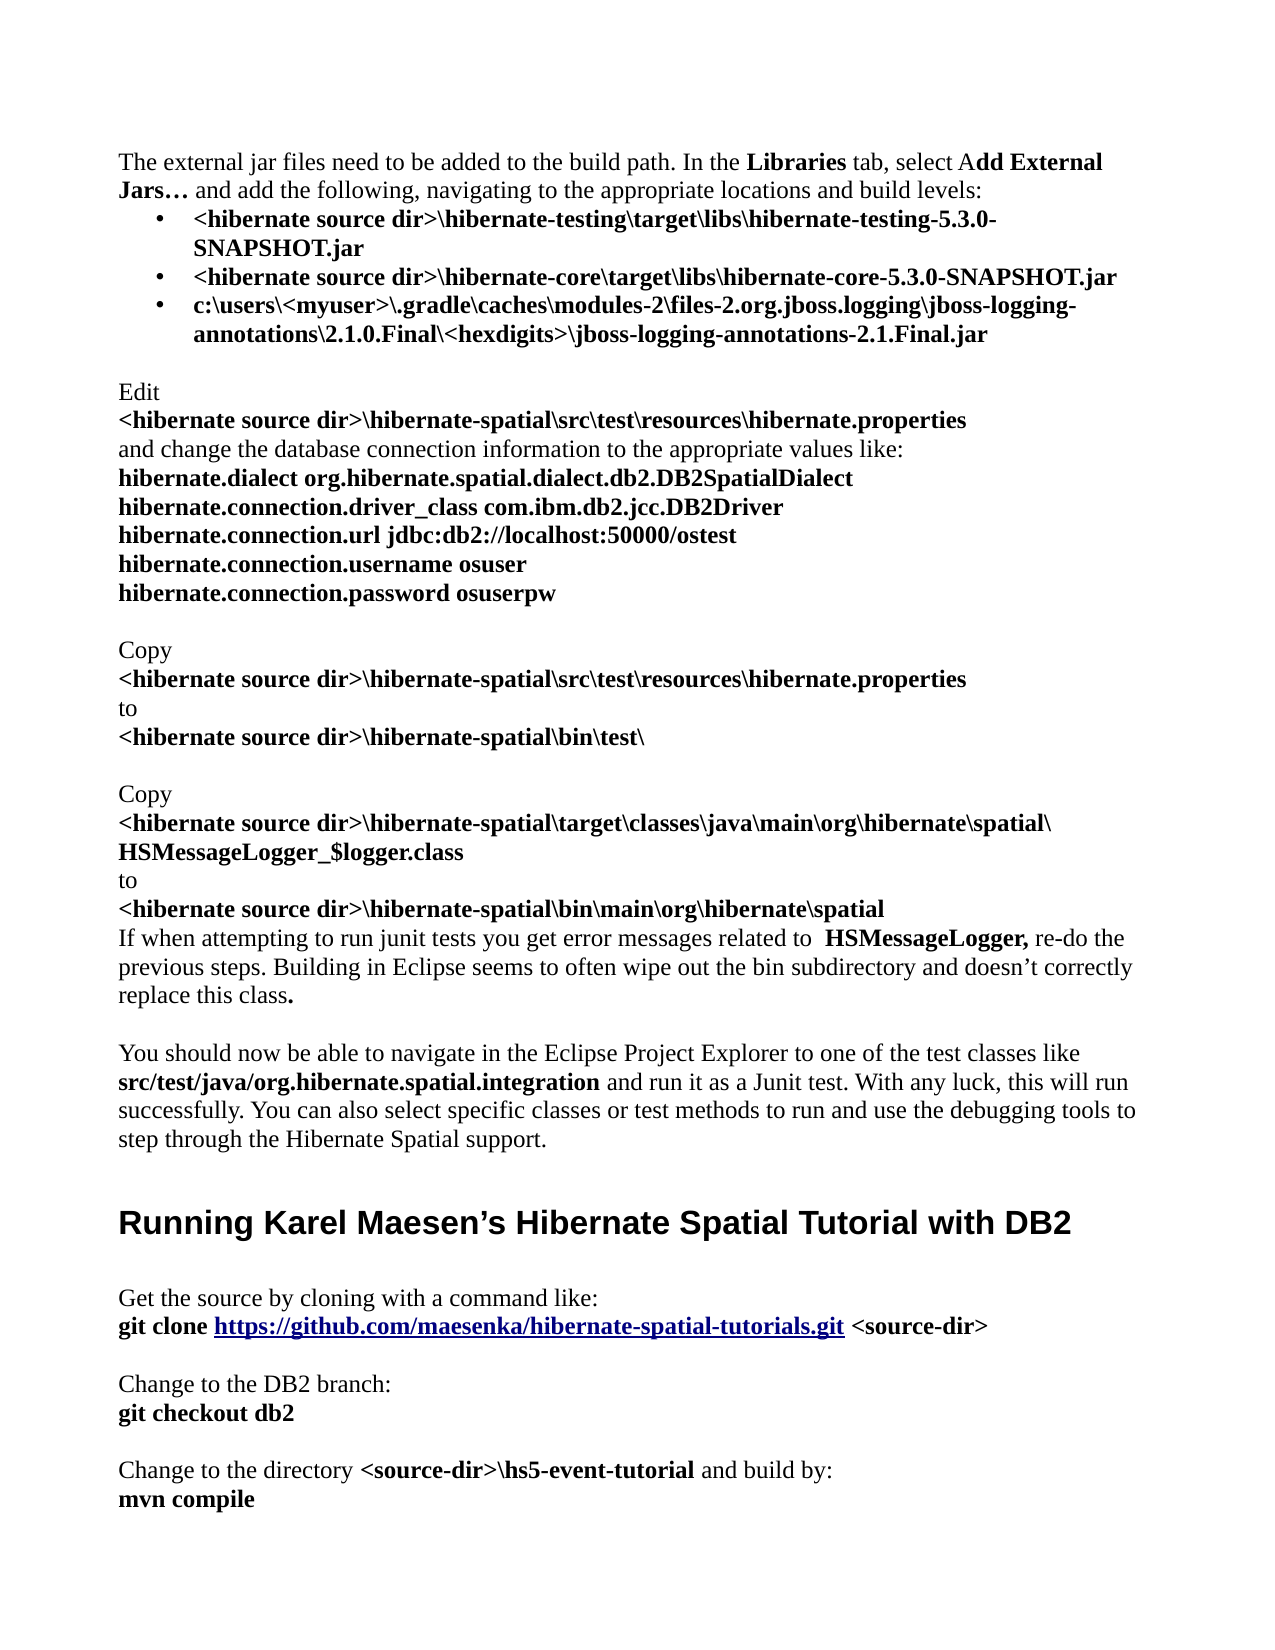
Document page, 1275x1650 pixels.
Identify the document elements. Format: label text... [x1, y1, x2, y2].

subtitle Running Karel Maesen’s Hibernate Spatial Tutorial with DB2 [118, 1203, 1157, 1241]
list <hibernate source dir>\hibernate-core\target\libs\hibernate-core-5.3.0-SNAPSHOT.jar [156, 262, 1157, 291]
text You should now be able to navigate in the Eclipse Project Explorer to one of the test classes like src/test/java/org.hibernate.spatial.integration and run it as a Junit test. With any luck, this will run successfully. You can also select specific classes or test methods to run and use the debugging tools to step through the Hibernate Spatial support. [118, 1038, 1157, 1153]
text Change to the DB2 branch: [118, 1369, 1157, 1398]
text <hibernate source dir>\hibernate-spatial\bin\main\org\hibernate\spatial [118, 894, 1157, 923]
text git clone https://github.com/maesenka/hibernate-spatial-tutorials.git <source-dir> [118, 1311, 1157, 1340]
text Edit [118, 377, 1157, 406]
text <hibernate source dir>\hibernate-spatial\bin\test\ [118, 722, 1157, 751]
text <hibernate source dir>\hibernate-spatial\src\test\resources\hibernate.properties [118, 406, 1157, 434]
text git checkout db2 [118, 1398, 1157, 1426]
text hibernate.connection.driver_class com.ibm.db2.jcc.DB2Driver [118, 492, 1157, 521]
text hibernate.connection.password osuserpw [118, 578, 1157, 607]
text to [118, 866, 1157, 894]
text If when attempting to run junit tests you get error messages related to HSMessageLogger, re-do the previous steps. Building in Eclipse seems to often wipe out the bin subdirectory and doesn’t correctly replace this class. [118, 923, 1157, 1009]
text Change to the directory <source-dir>\hs5-event-tutorial and build by: [118, 1455, 1157, 1484]
text <hibernate source dir>\hibernate-spatial\target\classes\java\main\org\hibernate\spatial\HSMessageLogger_$logger.class [118, 808, 1157, 866]
text to [118, 693, 1157, 722]
text <hibernate source dir>\hibernate-spatial\src\test\resources\hibernate.properties [118, 664, 1157, 693]
text hibernate.connection.url jdbc:db2://localhost:50000/ostest [118, 521, 1157, 549]
text The external jar files need to be added to the build path. In the Libraries tab, select Add External Jars… and add the following, navigating to the appropriate locations and build levels: [118, 147, 1157, 204]
list c:\users\<myuser>\.gradle\caches\modules-2\files-2.org.jboss.logging\jboss-logging-annotations\2.1.0.Final\<hexdigits>\jboss-logging-annotations-2.1.Final.jar [156, 291, 1157, 348]
list <hibernate source dir>\hibernate-testing\target\libs\hibernate-testing-5.3.0-SNAPSHOT.jar [156, 204, 1157, 262]
text mvn compile [118, 1484, 1157, 1513]
text Copy [118, 779, 1157, 808]
text Get the source by cloning with a command like: [118, 1283, 1157, 1311]
text Copy [118, 636, 1157, 664]
text hibernate.connection.username osuser [118, 549, 1157, 578]
text and change the database connection information to the appropriate values like: [118, 434, 1157, 463]
text hibernate.dialect org.hibernate.spatial.dialect.db2.DB2SpatialDialect [118, 463, 1157, 492]
